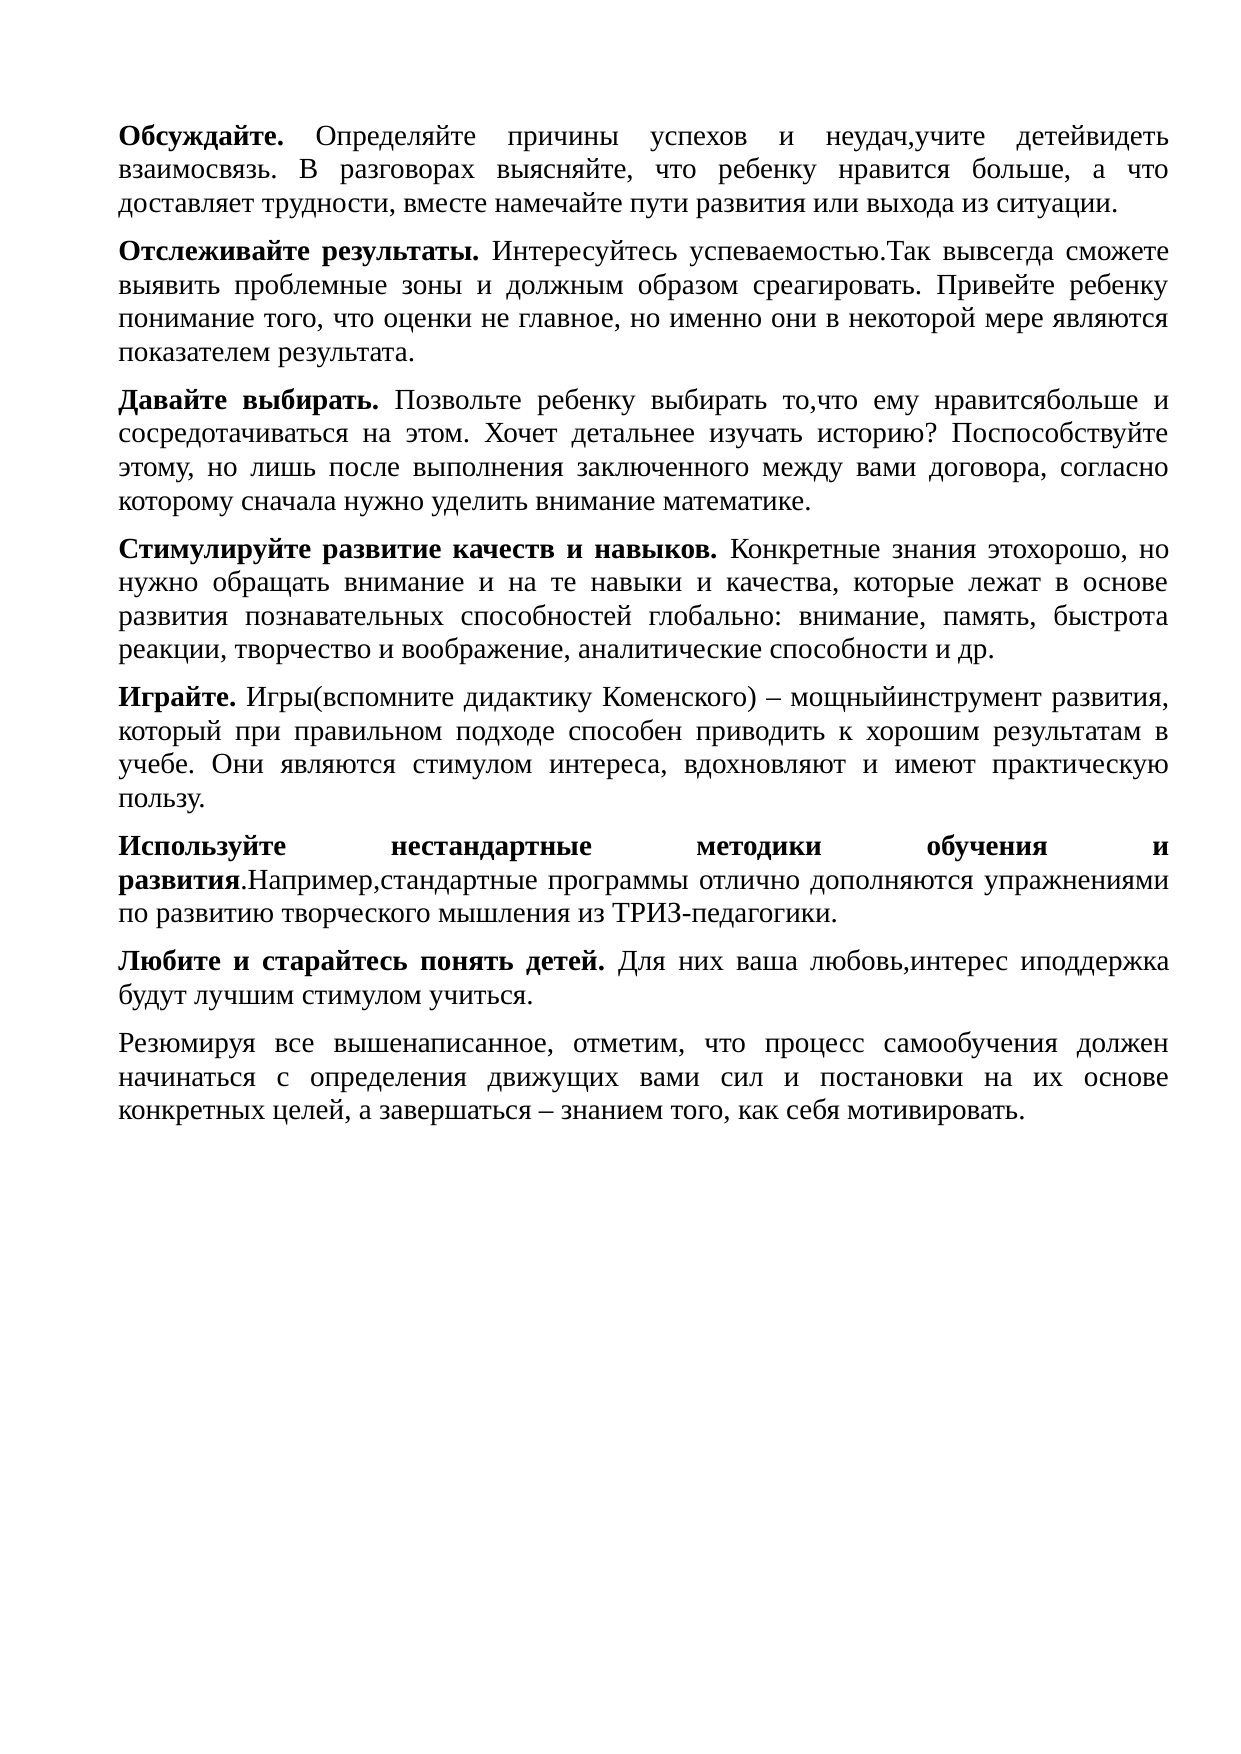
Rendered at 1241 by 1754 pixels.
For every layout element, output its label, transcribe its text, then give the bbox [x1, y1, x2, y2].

text Любите и старайтесь понять детей. Для них ваша любовь,интерес иподдержка будут лучшим стимулом учиться. [118, 943, 1170, 1011]
text Давайте выбирать. Позвольте ребенку выбирать то,что ему нравитсябольше и сосредотачиваться на этом. Хочет детальнее изучать историю? Поспособствуйте этому, но лишь после выполнения заключенного между вами договора, согласно которому сначала нужно уделить внимание математике. [118, 382, 1170, 516]
text Стимулируйте развитие качеств и навыков. Конкретные знания этохорошо, но нужно обращать внимание и на те навыки и качества, которые лежат в основе развития познавательных способностей глобально: внимание, память, быстрота реакции, творчество и воображение, аналитические способности и др. [118, 531, 1170, 665]
text Играйте. Игры(вспомните дидактику Коменского) – мощныйинструмент развития, который при правильном подходе способен приводить к хорошим результатам в учебе. Они являются стимулом интереса, вдохновляют и имеют практическую пользу. [118, 679, 1170, 814]
text Резюмируя все вышенаписанное, отметим, что процесс самообучения должен начинаться с определения движущих вами сил и постановки на их основе конкретных целей, а завершаться – знанием того, как себя мотивировать. [118, 1025, 1170, 1126]
text Отслеживайте результаты. Интересуйтесь успеваемостью.Так вывсегда сможете выявить проблемные зоны и должным образом среагировать. Привейте ребенку понимание того, что оценки не главное, но именно они в некоторой мере являются показателем результата. [118, 233, 1170, 367]
text Обсуждайте. Определяйте причины успехов и неудач,учите детейвидеть взаимосвязь. В разговорах выясняйте, что ребенку нравится больше, а что доставляет трудности, вместе намечайте пути развития или выхода из ситуации. [118, 118, 1170, 219]
text Используйте нестандартные методики обучения и развития.Например,стандартные программы отлично дополняются упражнениями по развитию творческого мышления из ТРИЗ-педагогики. [118, 828, 1170, 929]
